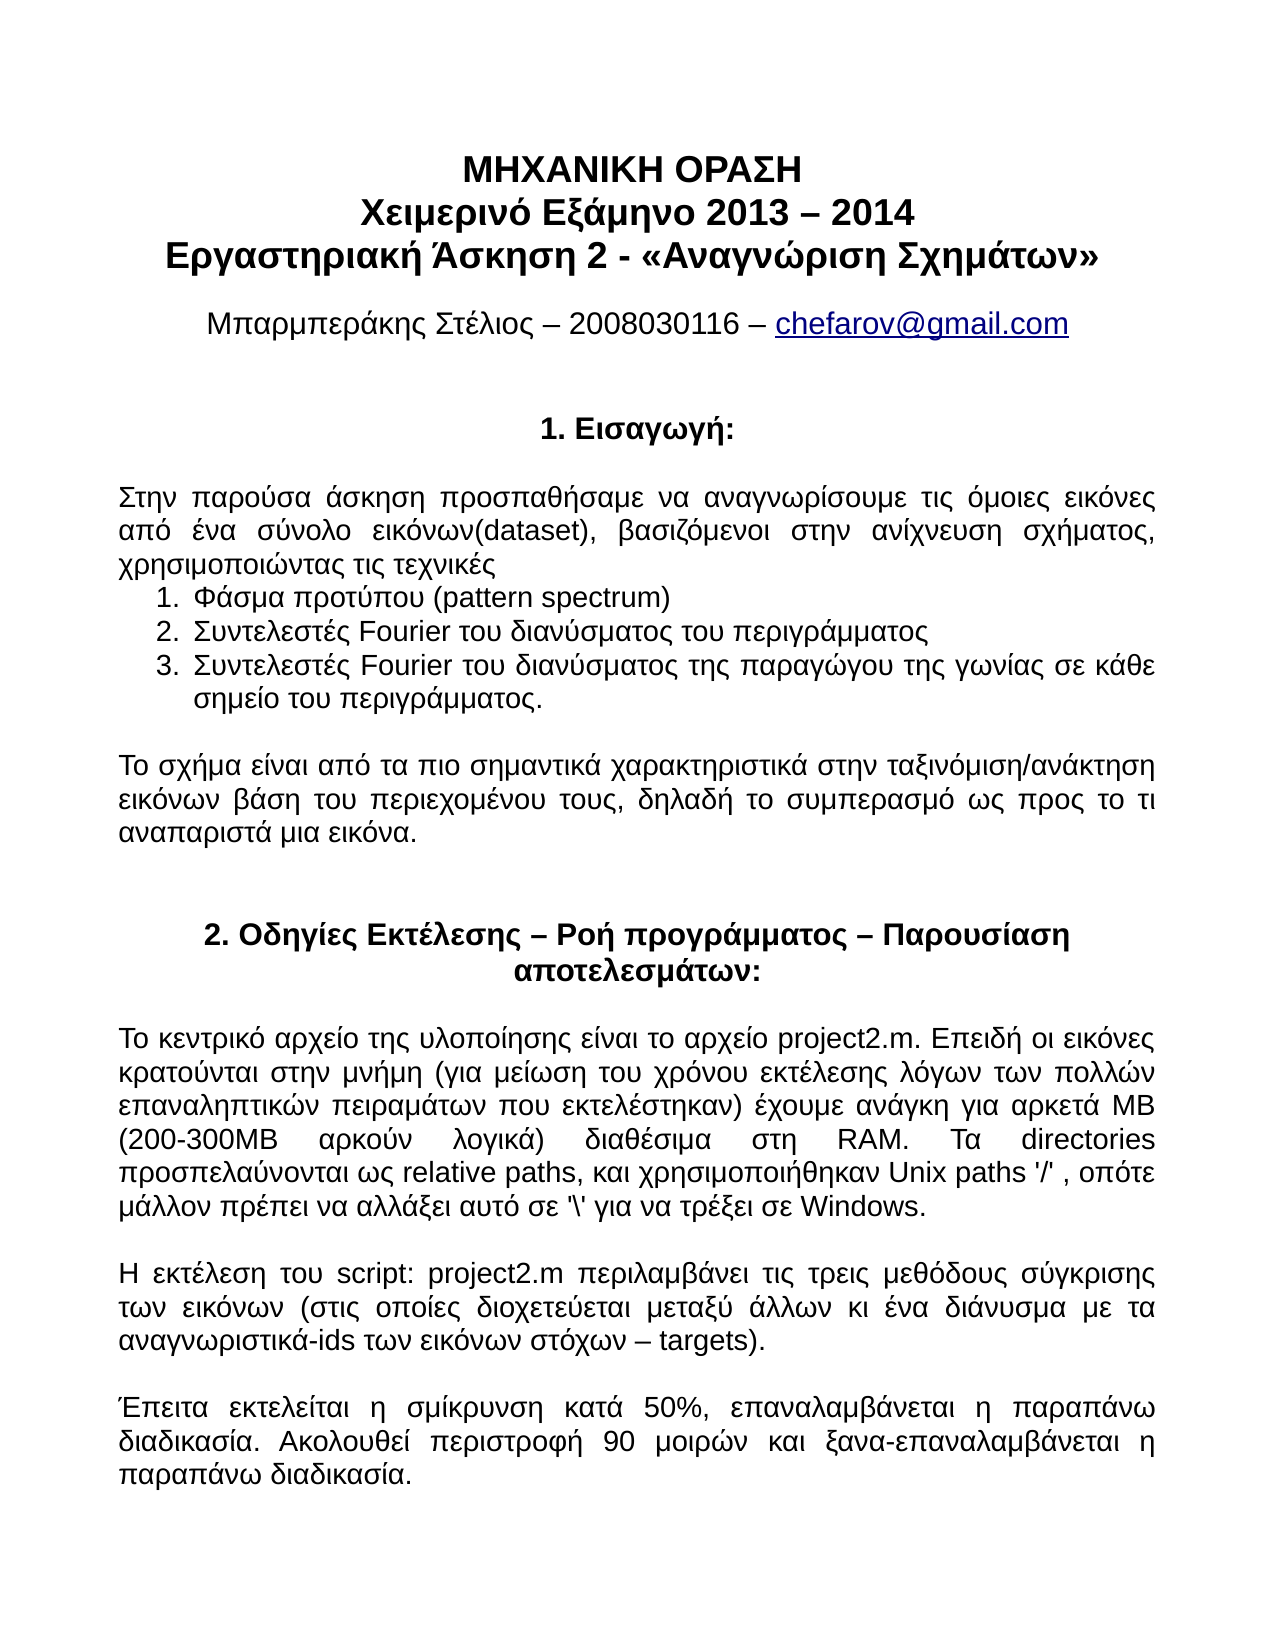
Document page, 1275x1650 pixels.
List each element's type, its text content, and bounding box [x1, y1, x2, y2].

text Χειμερινό Εξάμηνο 2013 – 2014 [118, 190, 1157, 233]
text Το σχήμα είναι από τα πιο σημαντικά χαρακτηριστικά στην ταξινόμιση/ανάκτηση εικόνων βάση του περιεχομένου τους, δηλαδή το συμπερασμό ως προς το τι αναπαριστά μια εικόνα. [118, 748, 1157, 849]
text 2. Oδηγίες Εκτέλεσης – Ροή προγράμματος – Παρουσίαση αποτελεσμάτων: [118, 916, 1157, 988]
list Συντελεστές Fourier του διανύσματος του περιγράμματος [156, 614, 1157, 648]
text Η εκτέλεση του script: project2.m περιλαμβάνει τις τρεις μεθόδους σύγκρισης των εικόνων (στις οποίες διοχετεύεται μεταξύ άλλων κι ένα διάνυσμα με τα αναγνωριστικά-ids των εικόνων στόχων – targets). [118, 1256, 1157, 1357]
list Συντελεστές Fourier του διανύσματος της παραγώγου της γωνίας σε κάθε σημείο του περιγράμματος. [156, 648, 1157, 715]
text Το κεντρικό αρχείο της υλοποίησης είναι το αρχείο project2.m. Επειδή οι εικόνες κρατούνται στην μνήμη (για μείωση του χρόνου εκτέλεσης λόγων των πολλών επαναληπτικών πειραμάτων που εκτελέστηκαν) έχουμε ανάγκη για αρκετά ΜΒ (200-300ΜΒ αρκούν λογικά) διαθέσιμα στη RAM. Τα directories προσπελαύνονται ως relative paths, και χρησιμοποιήθηκαν Unix paths '/' , οπότε μάλλον πρέπει να αλλάξει αυτό σε '\' για να τρέξει σε Windows. [118, 1021, 1157, 1223]
text Έπειτα εκτελείται η σμίκρυνση κατά 50%, επαναλαμβάνεται η παραπάνω διαδικασία. Ακολουθεί περιστροφή 90 μοιρών και ξανα-επαναλαμβάνεται η παραπάνω διαδικασία. [118, 1390, 1157, 1491]
text 1. Εισαγωγή: [118, 410, 1157, 446]
text Εργαστηριακή Άσκηση 2 - «Αναγνώριση Σχημάτων» [118, 233, 1157, 276]
text ΜΗΧΑΝΙΚΗ ΟΡΑΣΗ [118, 147, 1157, 190]
text Μπαρμπεράκης Στέλιος – 2008030116 – chefarov@gmail.com [118, 305, 1157, 341]
list Φάσμα προτύπου (pattern spectrum) [156, 581, 1157, 614]
text Στην παρούσα άσκηση προσπαθήσαμε να αναγνωρίσουμε τις όμοιες εικόνες από ένα σύνολο εικόνων(dataset), βασιζόμενοι στην ανίχνευση σχήματος, χρησιμοποιώντας τις τεχνικές [118, 480, 1157, 581]
